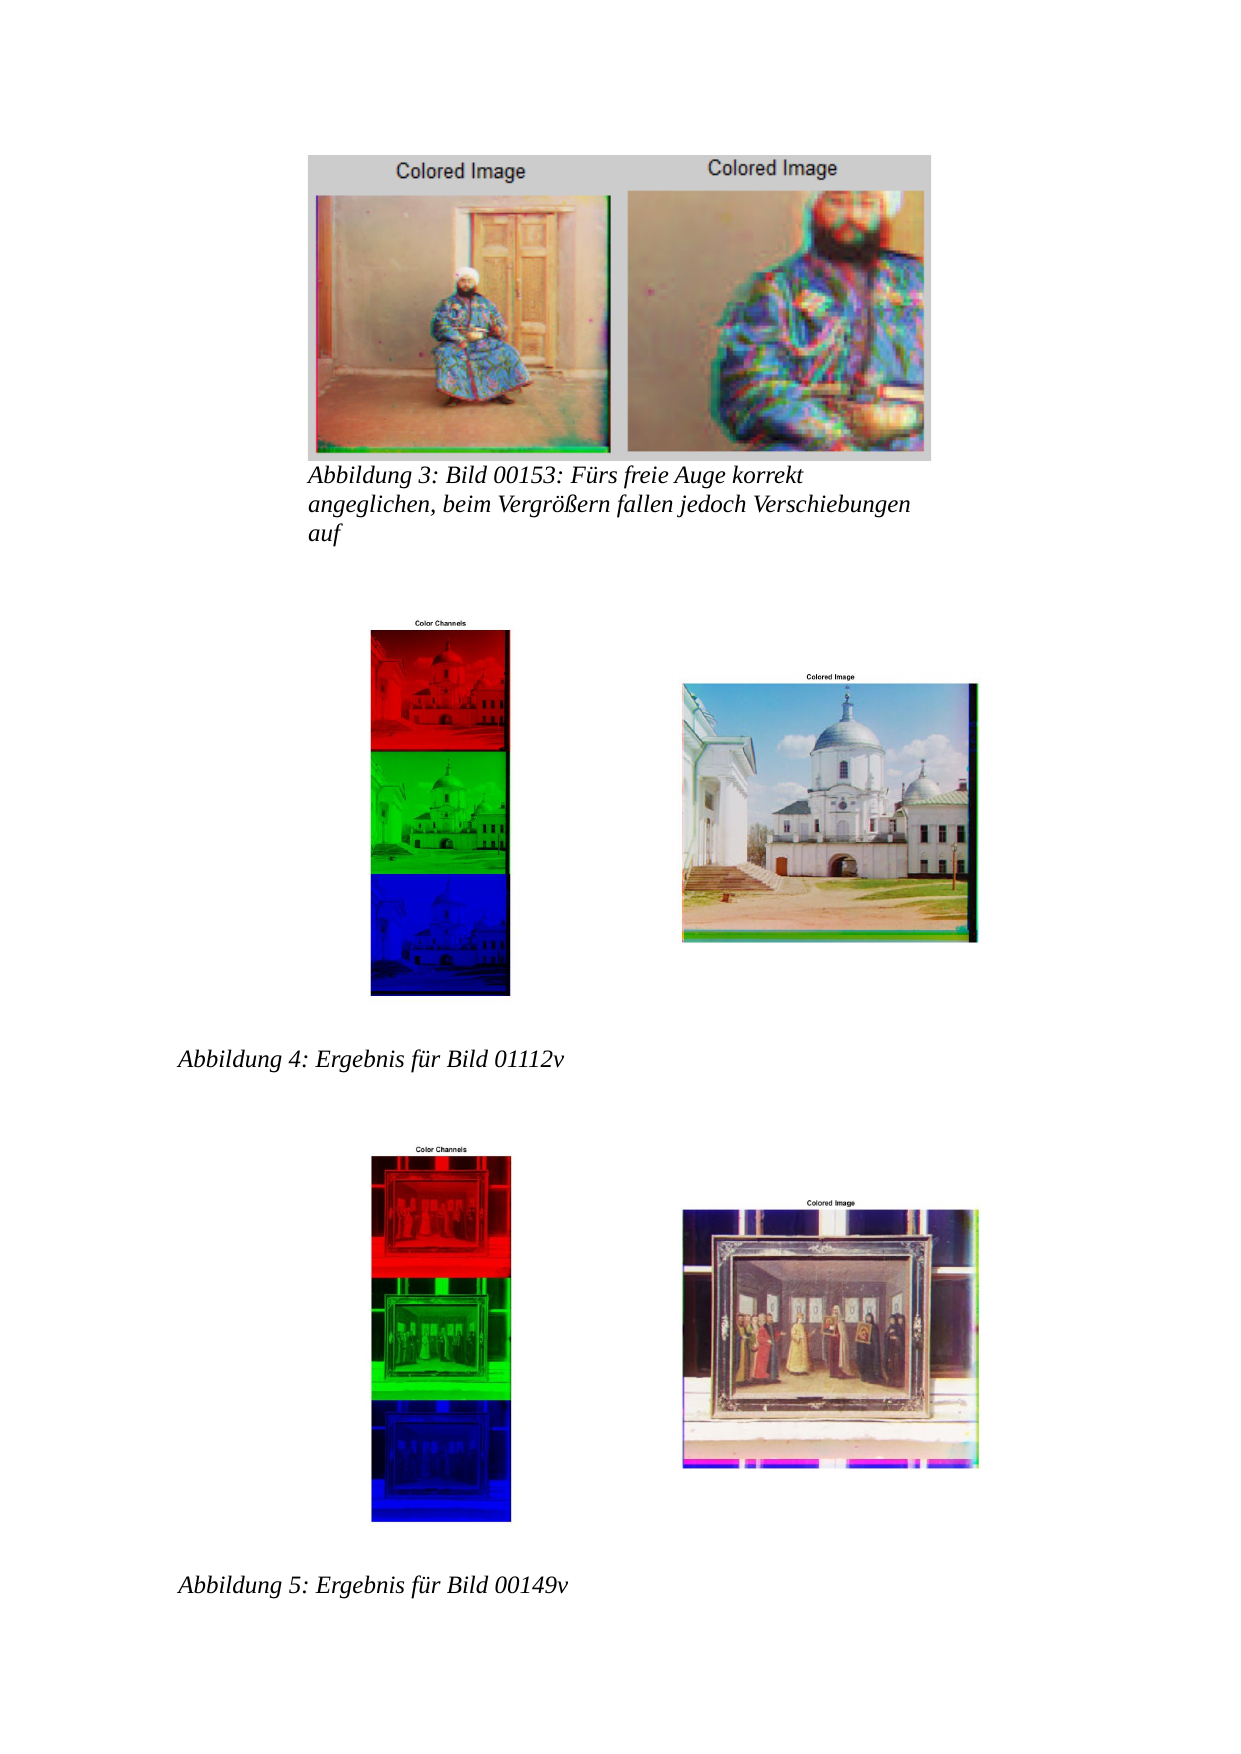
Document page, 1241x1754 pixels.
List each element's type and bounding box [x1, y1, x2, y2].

picture [178, 1122, 1062, 1571]
table_header [118, 118, 1121, 1085]
picture [307, 155, 932, 461]
table_cell [118, 1085, 1121, 1612]
picture [177, 596, 1062, 1045]
